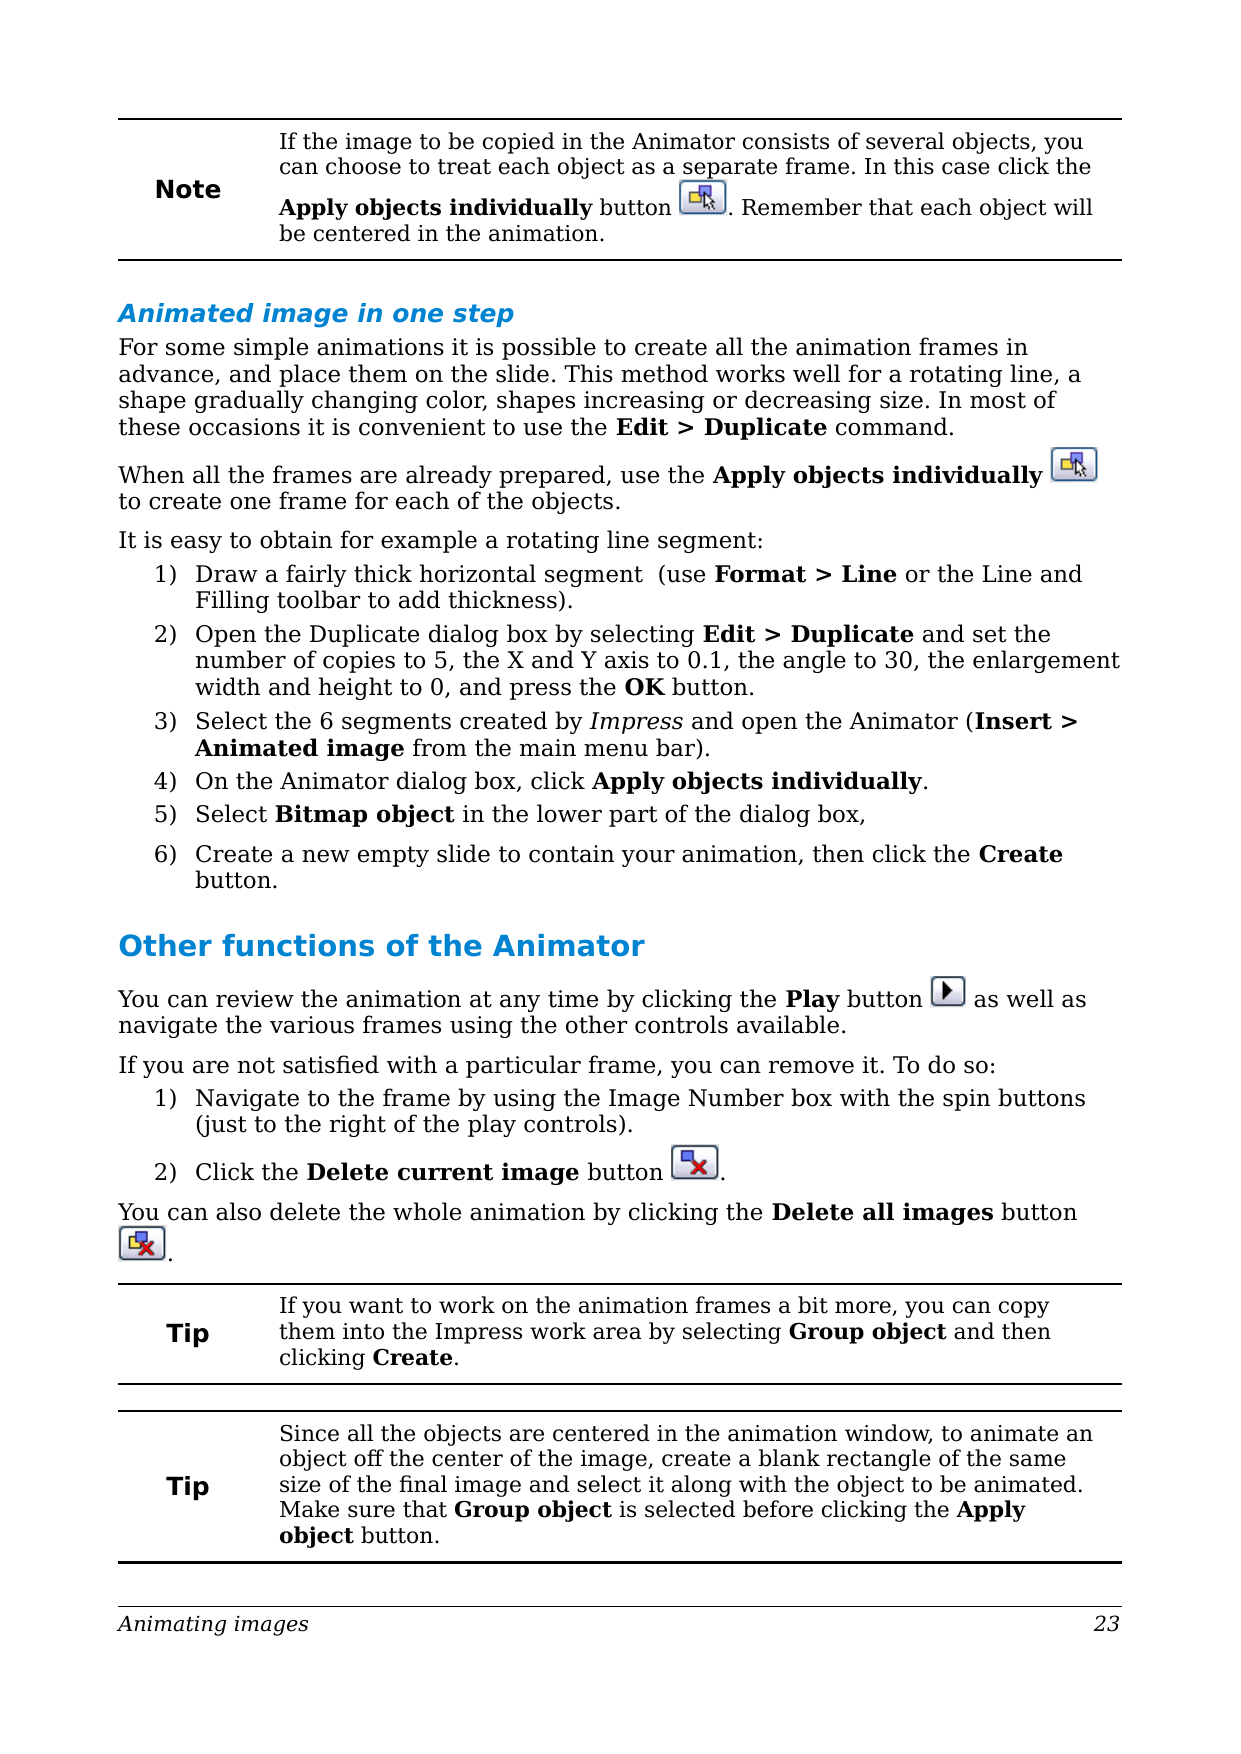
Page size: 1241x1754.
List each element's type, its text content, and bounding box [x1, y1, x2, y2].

table_header Tip [118, 1412, 257, 1561]
picture [670, 1144, 720, 1181]
text When all the frames are already prepared, use the Apply objects individually to create one frame for each of the objects. [118, 447, 1122, 515]
list Open the Duplicate dialog box by selecting Edit > Duplicate and set the number of copies to 5, the X and Y axis to 0.1, the angle to 30, the enlargement width and height to 0, and press the OK button. [177, 621, 1122, 701]
subtitle Animated image in one step [118, 299, 1122, 328]
list It is easy to obtain for example a rotating line segment: [118, 528, 1122, 554]
picture [118, 1225, 167, 1262]
table_header Note [118, 120, 257, 259]
list On the Animator dialog box, click Apply objects individually. [177, 768, 1122, 795]
text For some simple animations it is possible to create all the animation frames in advance, and place them on the slide. This method works well for a rotating line, a shape gradually changing color, shapes increasing or decreasing size. In most of these occasions it is convenient to use the Edit > Duplicate command. [118, 334, 1122, 441]
list Click the Delete current image button . [177, 1144, 1122, 1186]
text You can also delete the whole animation by clicking the Delete all images button . [118, 1198, 1122, 1267]
picture [678, 179, 728, 216]
table_header If the image to be copied in the Animator consists of several objects, you can choose to treat each object as a separate frame. In this case click the Apply objects individually button . Remember that each object will be centered in the animation. [258, 120, 1122, 259]
list Select Bitmap object in the lower part of the dialog box, [177, 801, 1122, 828]
list Create a new empty slide to contain your animation, then click the Create button. [177, 840, 1122, 894]
table_header If you want to work on the animation frames a bit more, you can copy them into the Impress work area by selecting Group object and then clicking Create. [258, 1285, 1122, 1383]
picture [930, 976, 967, 1008]
list Navigate to the frame by using the Image Number box with the spin buttons (just to the right of the play controls). [177, 1085, 1122, 1138]
table_header Tip [118, 1285, 257, 1383]
list Select the 6 segments created by Impress and open the Animator (Insert > Animated image from the main menu bar). [177, 707, 1122, 761]
picture [1050, 447, 1099, 483]
text You can review the animation at any time by clicking the Play button as well as navigate the various frames using the other controls available. [118, 976, 1122, 1039]
list Draw a fairly thick horizontal segment (use Format > Line or the Line and Filling toolbar to add thickness). [177, 561, 1122, 614]
list If you are not satisfied with a particular frame, you can remove it. To do so: [118, 1052, 1122, 1078]
table_header Since all the objects are centered in the animation window, to animate an object off the center of the image, create a blank rectangle of the same size of the final image and select it along with the object to be animated. Make sure that Group object is selected before clicking the Apply object button. [258, 1412, 1122, 1561]
subtitle Other functions of the Animator [118, 929, 1122, 963]
